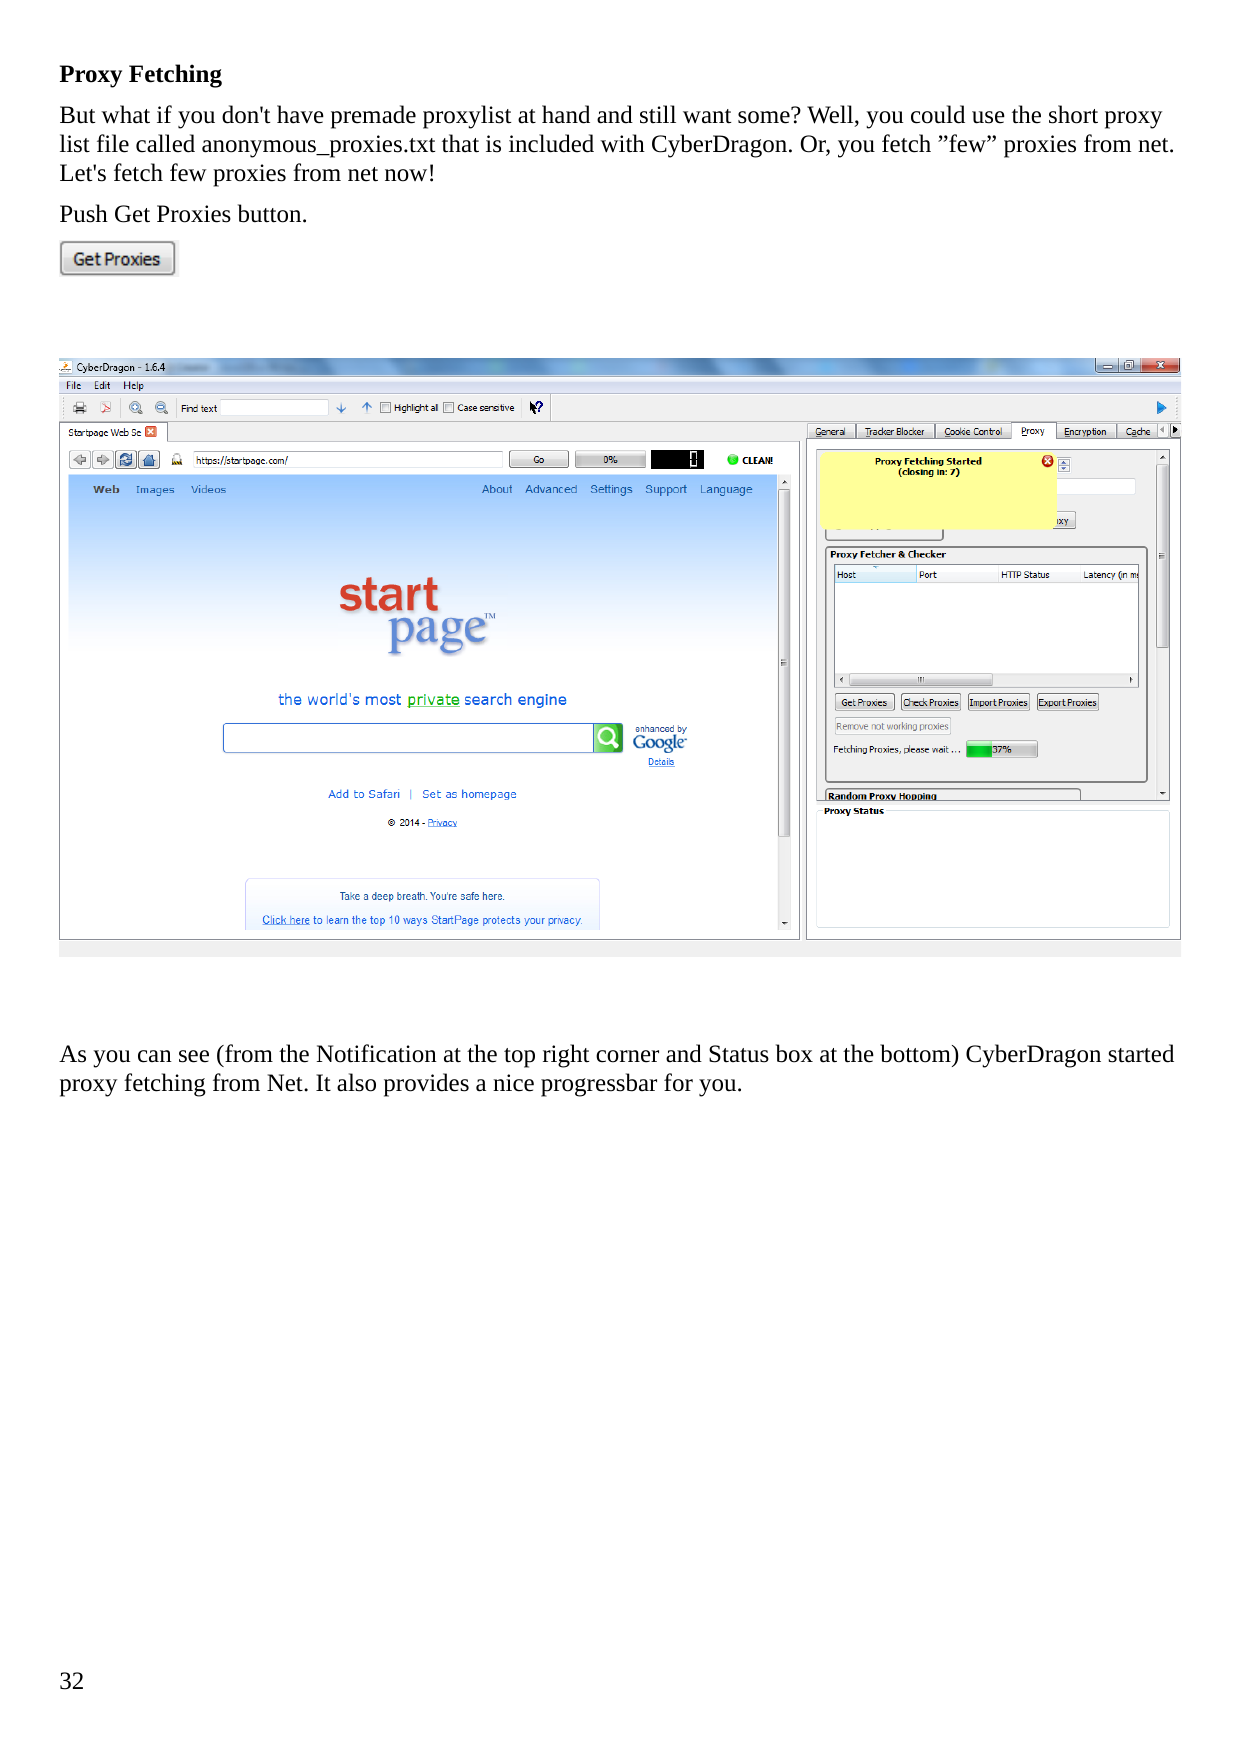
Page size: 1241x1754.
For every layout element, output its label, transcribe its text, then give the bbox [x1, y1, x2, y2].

text As you can see (from the Notification at the top right corner and Status box at the bottom) CyberDragon started proxy fetching from Net. It also provides a nice progressbar for you. [59, 1039, 1181, 1097]
text Proxy Fetching [59, 59, 1181, 88]
text Push Get Proxies button. [59, 199, 1181, 228]
text But what if you don't have premade proxylist at hand and still want some? Well, you could use the short proxy list file called anonymous_proxies.txt that is included with CyberDragon. Or, you fetch ”few” proxies from net. Let's fetch few proxies from net now! [59, 100, 1181, 187]
picture [59, 358, 1182, 957]
picture [59, 240, 180, 277]
